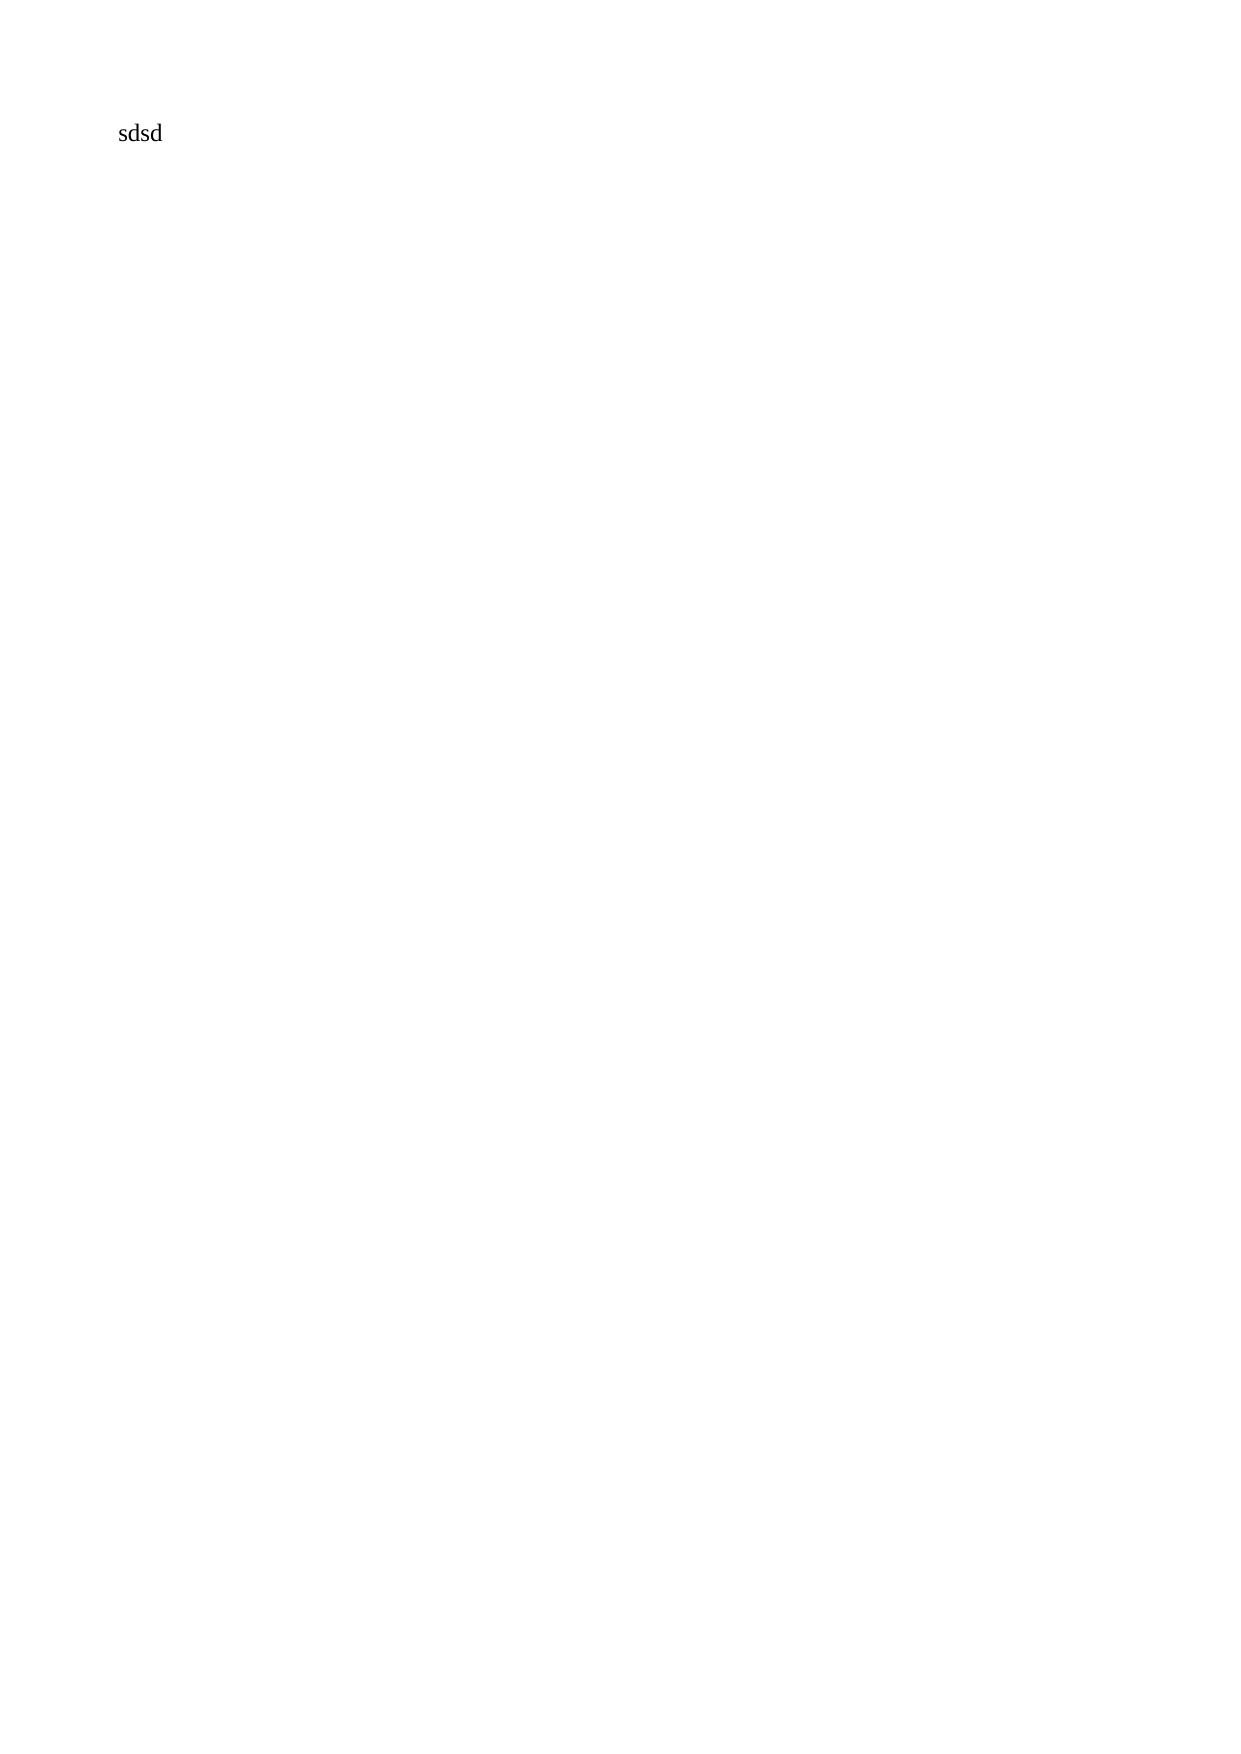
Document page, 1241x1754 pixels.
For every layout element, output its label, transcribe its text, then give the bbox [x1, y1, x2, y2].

text sdsd [118, 118, 1122, 147]
